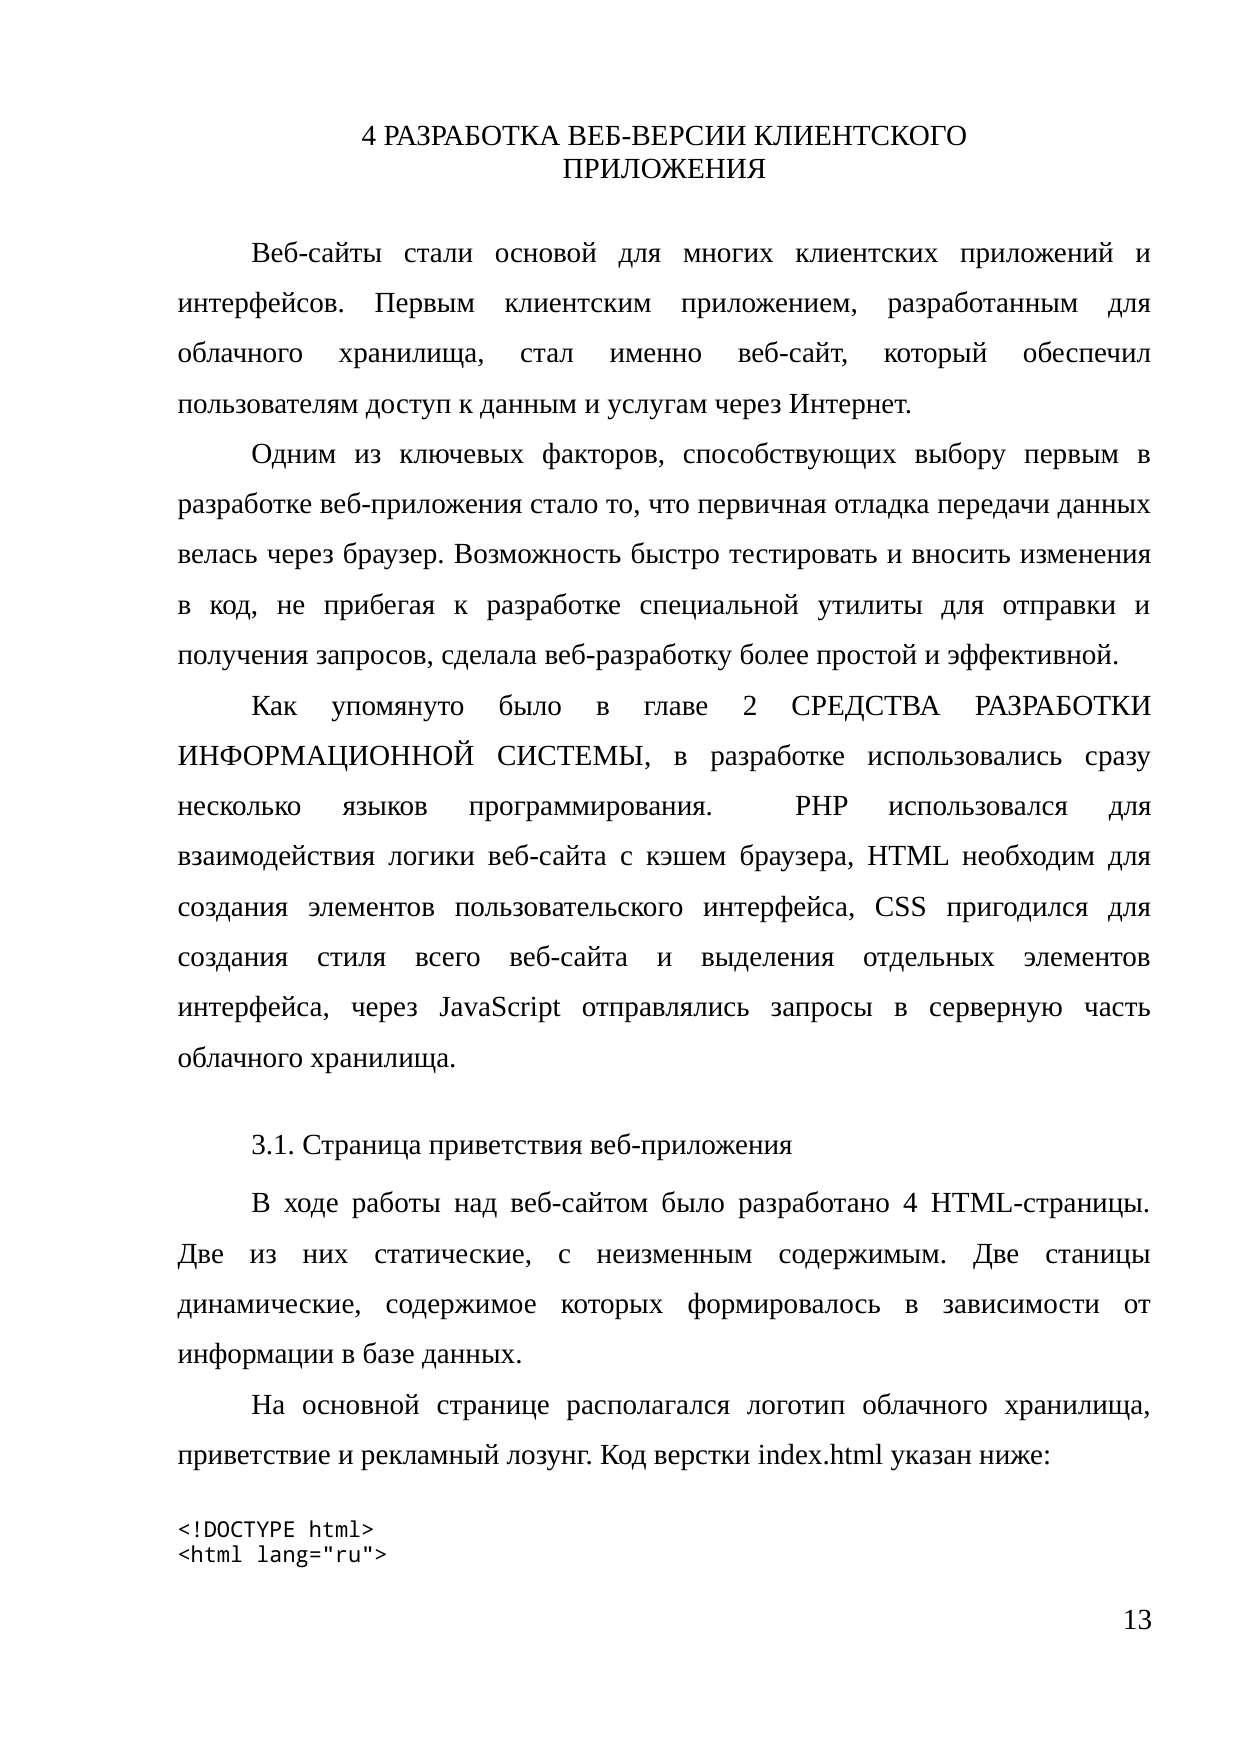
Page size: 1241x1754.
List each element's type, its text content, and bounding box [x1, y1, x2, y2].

text <html lang="ru"> [177, 1543, 1152, 1568]
subtitle 3.1. Страница приветствия веб-приложения [177, 1127, 1152, 1161]
text Одним из ключевых факторов, способствующих выбору первым в разработке веб-приложения стало то, что первичная отладка передачи данных велась через браузер. Возможность быстро тестировать и вносить изменения в код, не прибегая к разработке специальной утилиты для отправки и получения запросов, сделала веб-разработку более простой и эффективной. [177, 436, 1152, 671]
text Как упомянуто было в главе 2 СРЕДСТВА РАЗРАБОТКИ ИНФОРМАЦИОННОЙ СИСТЕМЫ, в разработке использовались сразу несколько языков программирования. PHP использовался для взаимодействия логики веб-сайта с кэшем браузера, HTML необходим для создания элементов пользовательского интерфейса, CSS пригодился для создания стиля всего веб-сайта и выделения отдельных элементов интерфейса, через JavaScript отправлялись запросы в серверную часть облачного хранилища. [177, 688, 1152, 1073]
text В ходе работы над веб-сайтом было разработано 4 HTML-страницы. Две из них статические, с неизменным содержимым. Две станицы динамические, содержимое которых формировалось в зависимости от информации в базе данных. [177, 1186, 1152, 1370]
text Веб-сайты стали основой для многих клиентских приложений и интерфейсов. Первым клиентским приложением, разработанным для облачного хранилища, стал именно веб-сайт, который обеспечил пользователям доступ к данным и услугам через Интернет. [177, 235, 1152, 419]
text На основной странице располагался логотип облачного хранилища, приветствие и рекламный лозунг. Код верстки index.html указан ниже: [177, 1387, 1152, 1471]
text <!DOCTYPE html> [177, 1517, 1152, 1543]
subtitle 4 РАЗРАБОТКА ВЕБ-ВЕРСИИ КЛИЕНТСКОГО ПРИЛОЖЕНИЯ [295, 118, 1033, 185]
